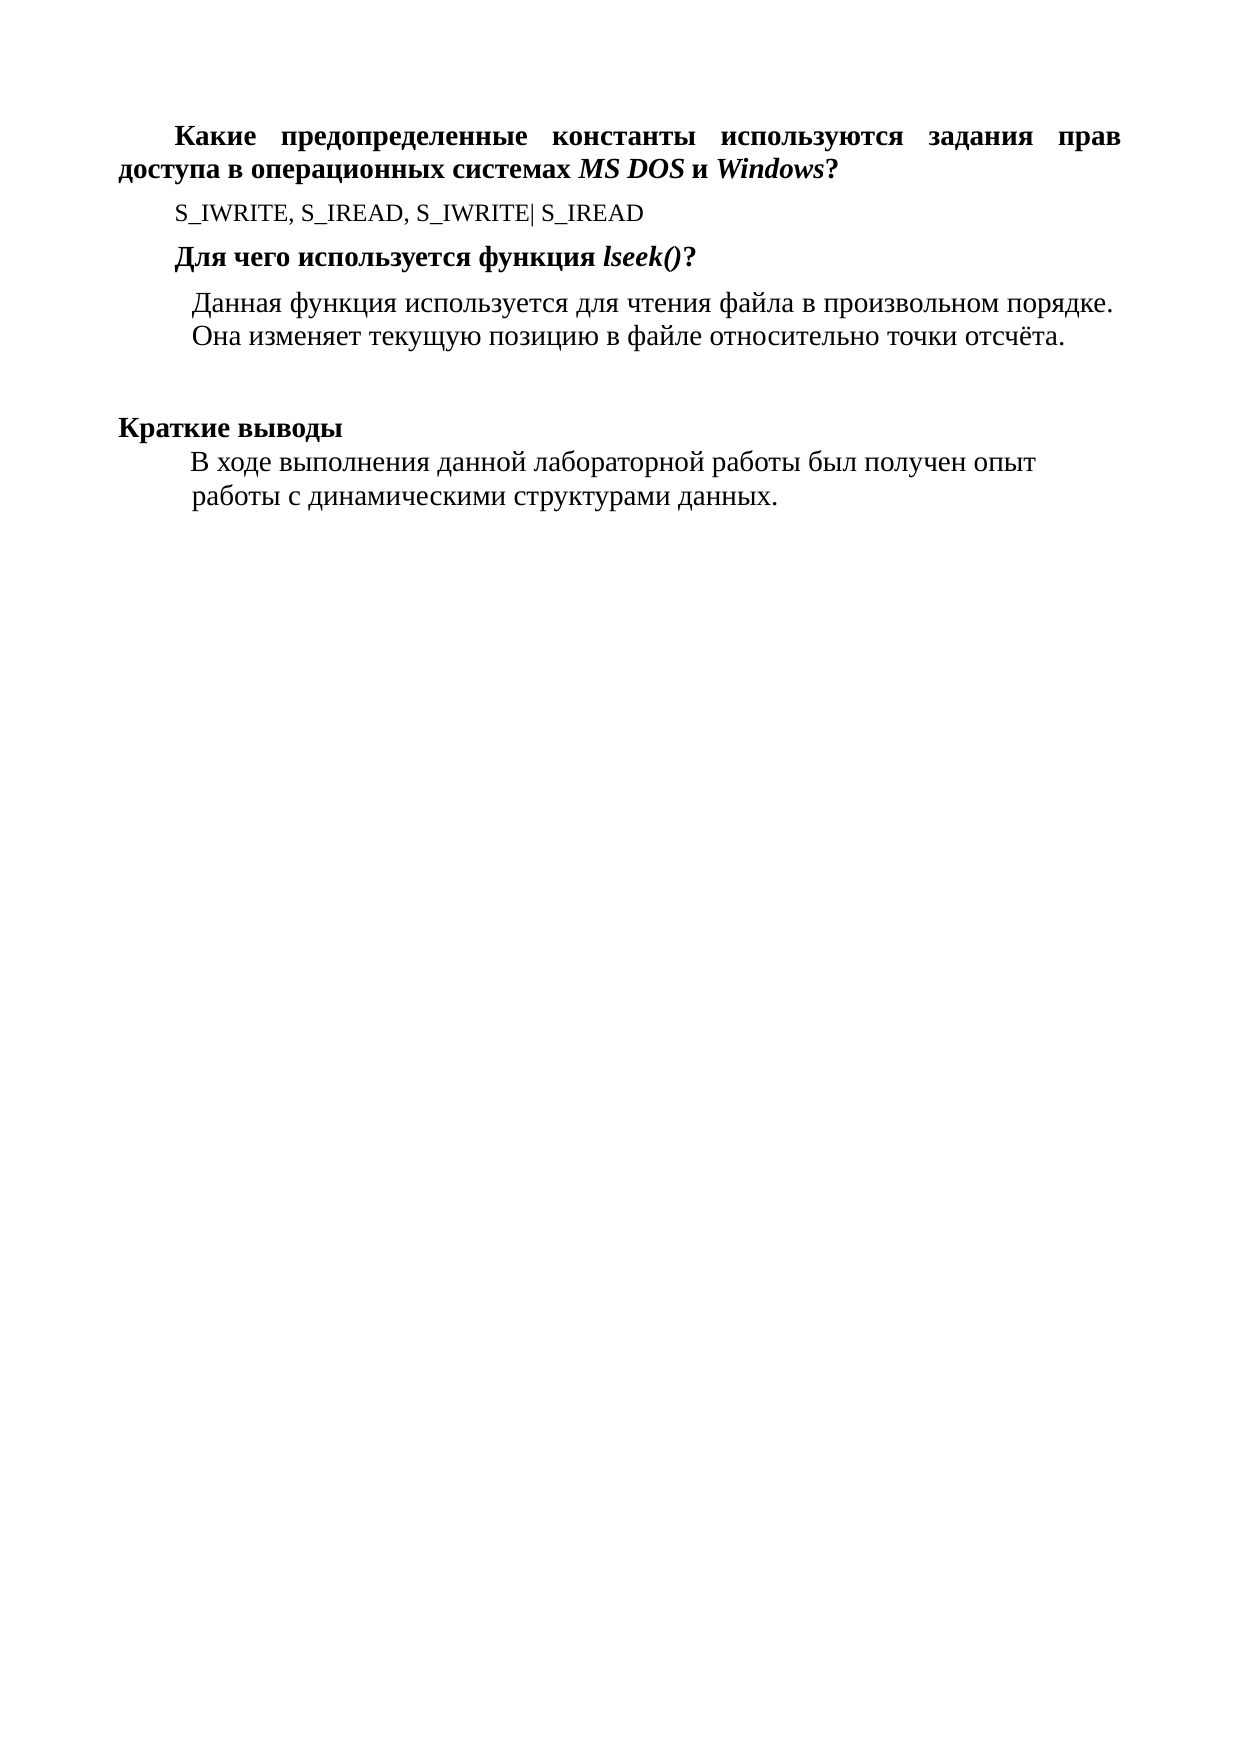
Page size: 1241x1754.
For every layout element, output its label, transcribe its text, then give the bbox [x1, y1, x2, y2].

list Для чего используется функция lseek()? [118, 239, 1122, 272]
list S_IWRITE, S_IREAD, S_IWRITE| S_IREAD [118, 198, 1122, 226]
list Какие предопределенные константы используются задания прав доступа в операционных системах MS DOS и Windows? [118, 118, 1122, 185]
text Краткие выводы [118, 411, 1122, 444]
text В ходе выполнения данной лабораторной работы был получен опыт работы с динамическими структурами данных. [118, 444, 1122, 511]
list Данная функция используется для чтения файла в произвольном порядке. Она изменяет текущую позицию в файле относительно точки отсчёта. [118, 285, 1122, 352]
